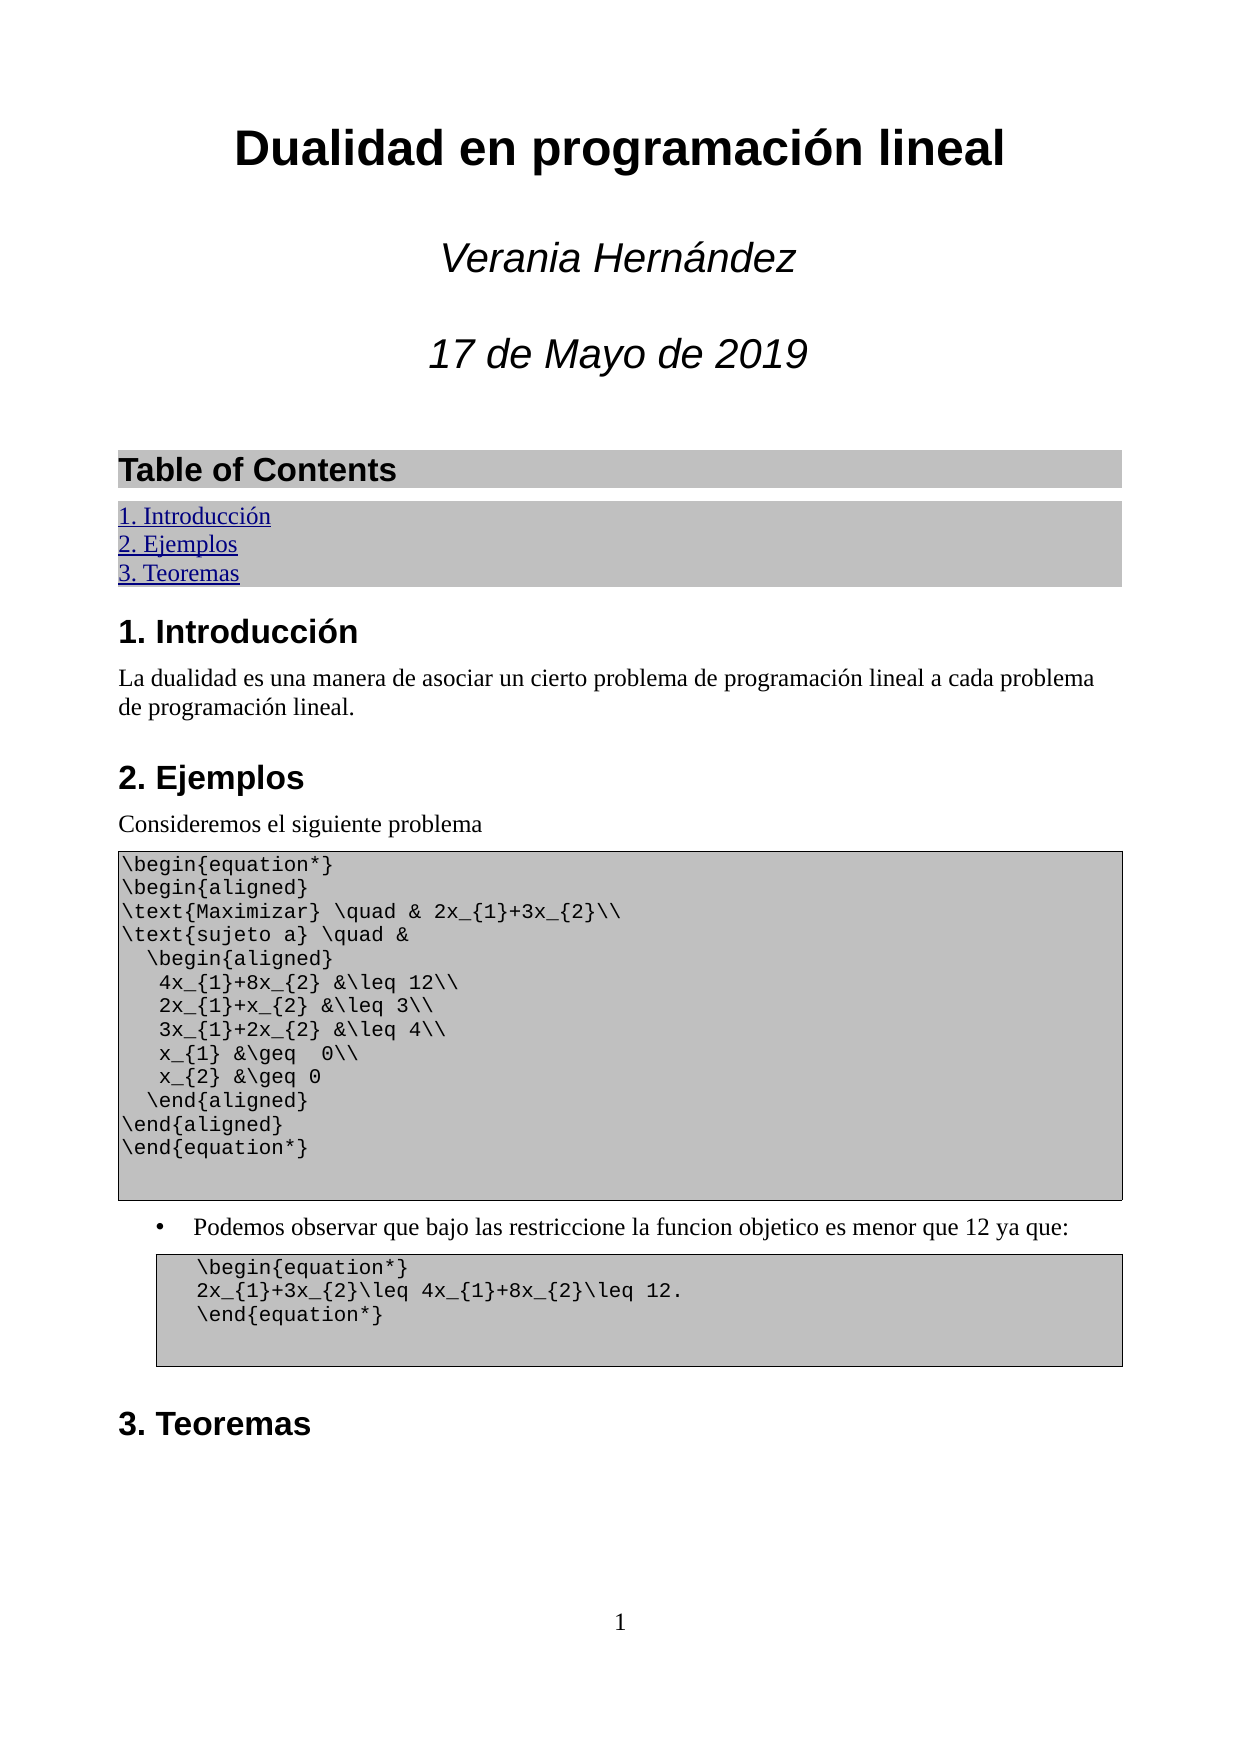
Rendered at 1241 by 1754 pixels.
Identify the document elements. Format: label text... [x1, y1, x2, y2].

subtitle Table of Contents [118, 450, 1122, 488]
text 1. Introducción [118, 501, 1122, 529]
list Podemos observar que bajo las restriccione la funcion objetico es menor que 12 ya que: [156, 1212, 1122, 1241]
text \text{sujeto a} \quad & [119, 921, 1122, 945]
text 3x_{1}+2x_{2} &\leq 4\\ [119, 1016, 1122, 1040]
text \end{equation*} [119, 1134, 1122, 1161]
text \end{aligned} [119, 1087, 1122, 1111]
text \begin{aligned} [119, 874, 1122, 898]
text 2x_{1}+x_{2} &\leq 3\\ [119, 992, 1122, 1016]
subtitle 17 de Mayo de 2019 [118, 329, 1122, 377]
subtitle Teoremas [118, 1404, 1122, 1443]
list 2x_{1}+3x_{2}\leq 4x_{1}+8x_{2}\leq 12. [157, 1277, 1122, 1301]
text x_{1} &\geq 0\\ [119, 1040, 1122, 1063]
text Consideremos el siguiente problema [118, 809, 1122, 838]
text \begin{aligned} [119, 945, 1122, 969]
text \end{aligned} [119, 1111, 1122, 1134]
title Dualidad en programación lineal [118, 118, 1122, 176]
text La dualidad es una manera de asociar un cierto problema de programación lineal a cada problema de programación lineal. [118, 663, 1122, 721]
text 4x_{1}+8x_{2} &\leq 12\\ [119, 969, 1122, 992]
list \end{equation*} [157, 1301, 1122, 1328]
subtitle Introducción [118, 612, 1122, 651]
text \text{Maximizar} \quad & 2x_{1}+3x_{2}\\ [119, 898, 1122, 921]
text \begin{equation*} [119, 852, 1122, 874]
text x_{2} &\geq 0 [119, 1063, 1122, 1087]
text 2. Ejemplos [118, 529, 1122, 558]
text 3. Teoremas [118, 558, 1122, 587]
subtitle Ejemplos [118, 758, 1122, 797]
list \begin{equation*} [157, 1255, 1122, 1277]
subtitle Verania Hernández [118, 233, 1122, 281]
